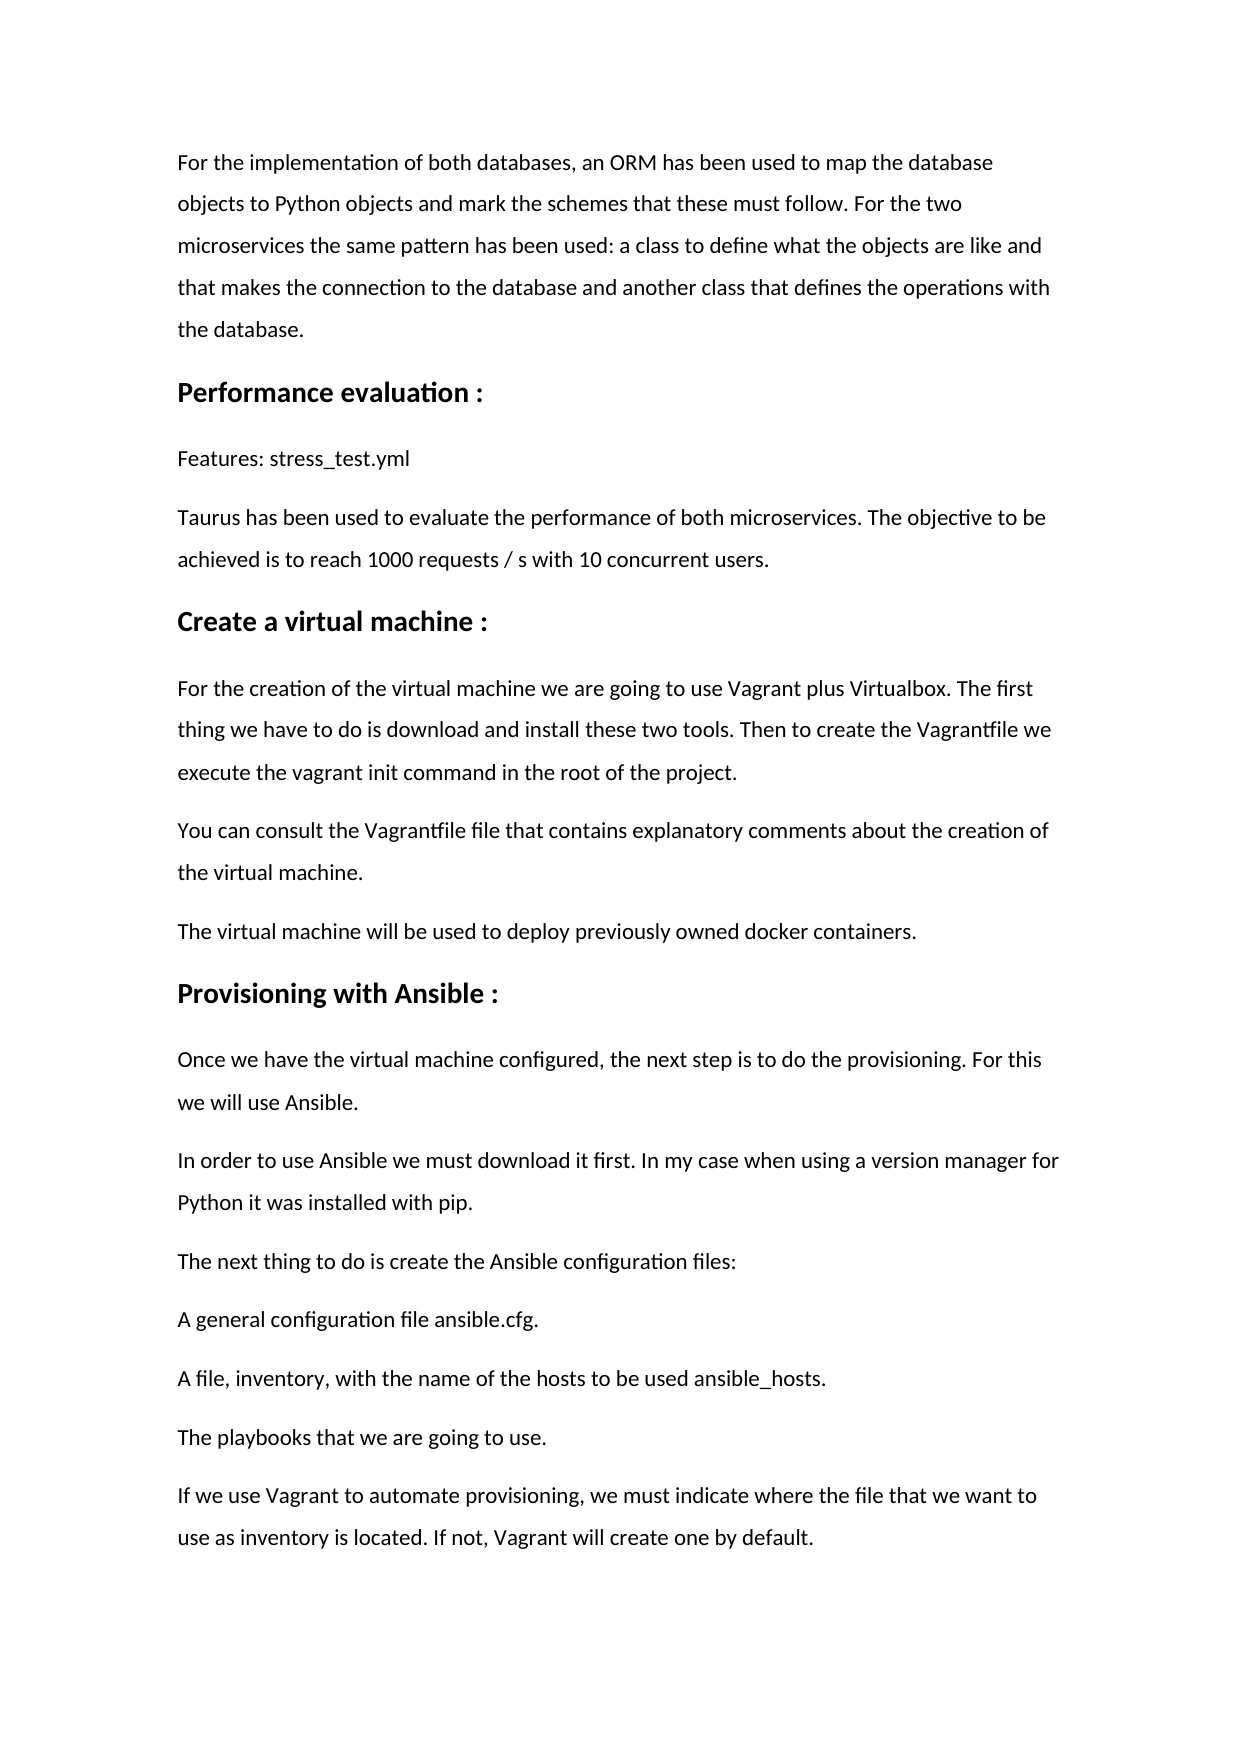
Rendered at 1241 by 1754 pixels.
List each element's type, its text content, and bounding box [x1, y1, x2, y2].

text A general configuration file ansible.cfg. [177, 1306, 1063, 1333]
text For the implementation of both databases, an ORM has been used to map the database objects to Python objects and mark the schemes that these must follow. For the two microservices the same pattern has been used: a class to define what the objects are like and that makes the connection to the database and another class that defines the operations with the database. [177, 148, 1063, 343]
text The virtual machine will be used to deploy previously owned docker containers. [177, 917, 1063, 945]
text Performance evaluation : [177, 374, 1063, 410]
text You can consult the Vagrantfile file that contains explanatory comments about the creation of the virtual machine. [177, 816, 1063, 886]
text Once we have the virtual machine configured, the next step is to do the provisioning. For this we will use Ansible. [177, 1046, 1063, 1116]
text For the creation of the virtual machine we are going to use Vagrant plus Virtualbox. The first thing we have to do is download and install these two tools. Then to create the Vagrantfile we execute the vagrant init command in the root of the project. [177, 674, 1063, 786]
text Features: stress_test.yml [177, 444, 1063, 472]
text A file, inventory, with the name of the hosts to be used ansible_hosts. [177, 1364, 1063, 1392]
text In order to use Ansible we must download it first. In my case when using a version manager for Python it was installed with pip. [177, 1146, 1063, 1216]
text If we use Vagrant to automate provisioning, we must indicate where the file that we want to use as inventory is located. If not, Vagrant will create one by default. [177, 1481, 1063, 1551]
text Provisioning with Ansible : [177, 976, 1063, 1011]
text Create a virtual machine : [177, 603, 1063, 639]
text The next thing to do is create the Ansible configuration files: [177, 1247, 1063, 1275]
text The playbooks that we are going to use. [177, 1423, 1063, 1451]
text Taurus has been used to evaluate the performance of both microservices. The objective to be achieved is to reach 1000 requests / s with 10 concurrent users. [177, 503, 1063, 573]
